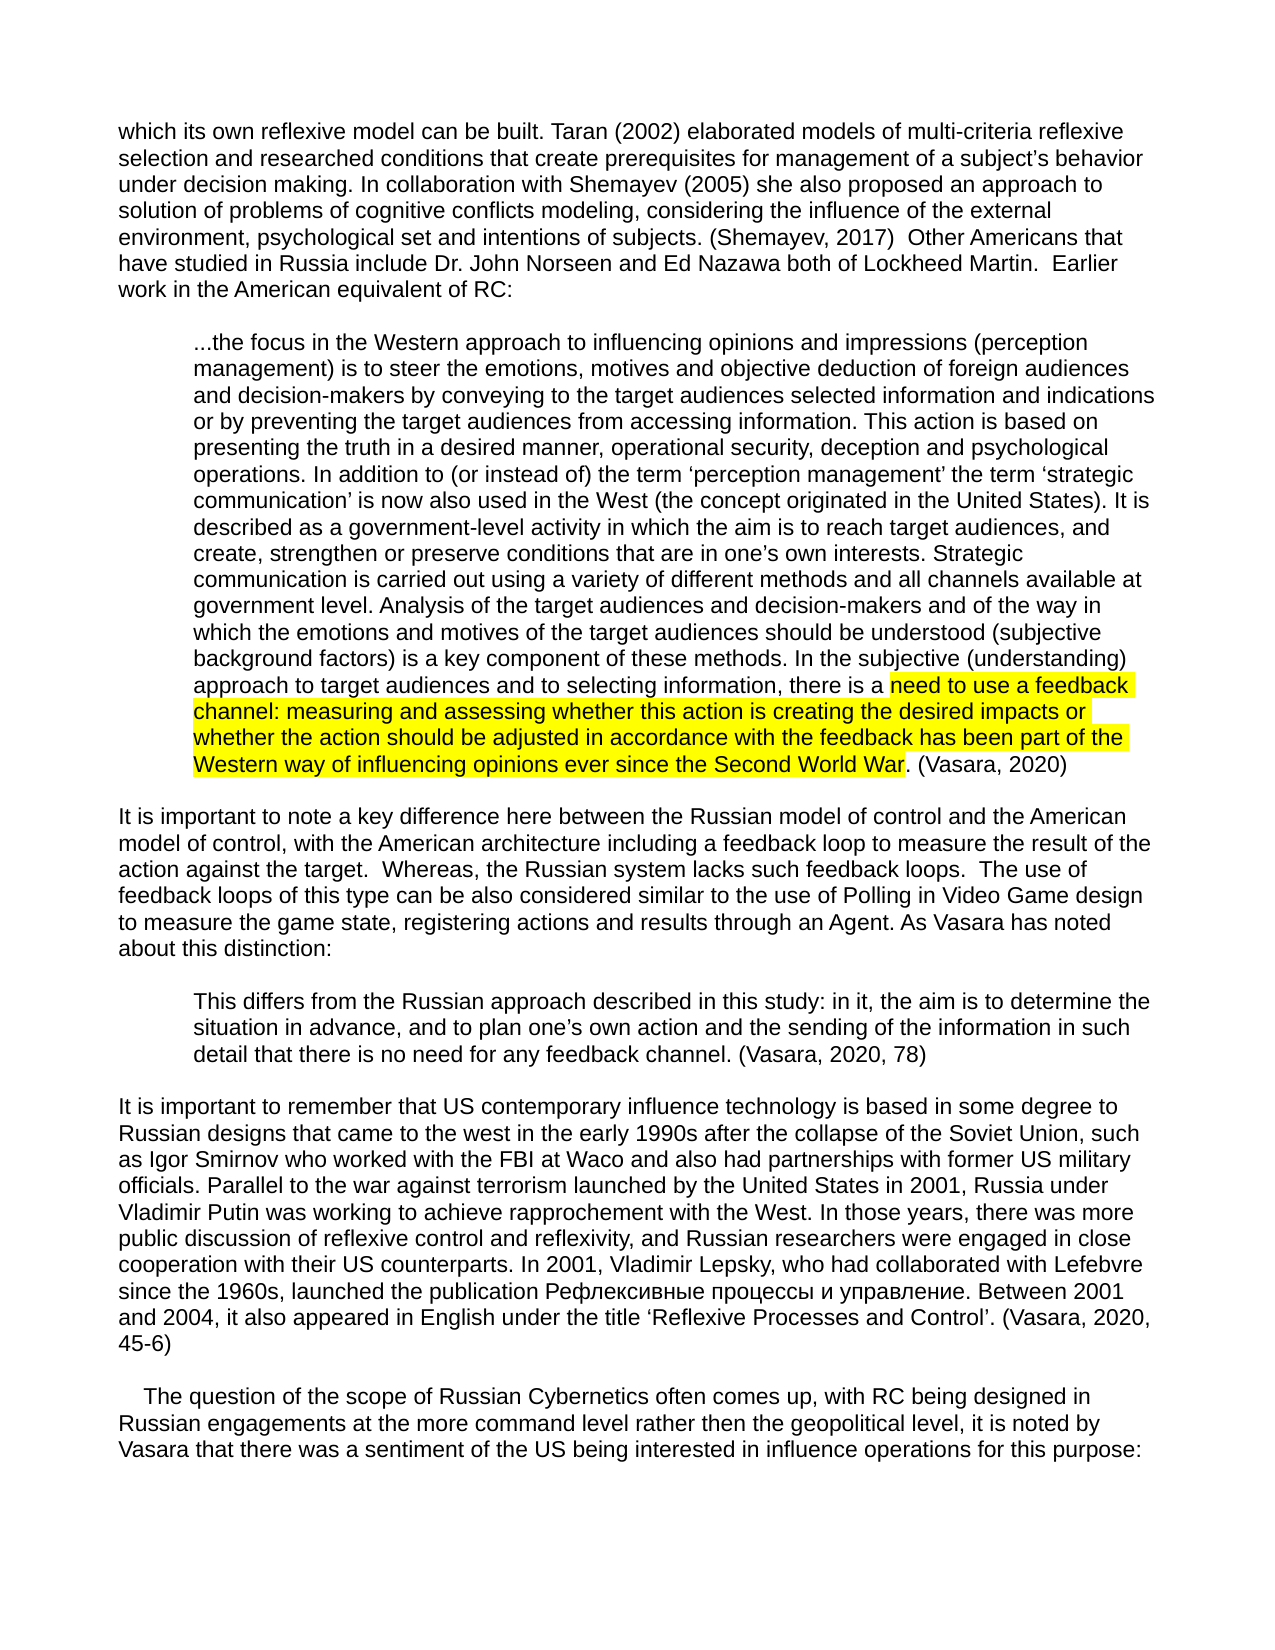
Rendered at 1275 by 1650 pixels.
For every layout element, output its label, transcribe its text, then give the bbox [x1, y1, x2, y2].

text It is important to note a key difference here between the Russian model of control and the American model of control, with the American architecture including a feedback loop to measure the result of the action against the target. Whereas, the Russian system lacks such feedback loops. The use of feedback loops of this type can be also considered similar to the use of Polling in Video Game design to measure the game state, registering actions and results through an Agent. As Vasara has noted about this distinction: [118, 803, 1157, 961]
text which its own reflexive model can be built. Taran (2002) elaborated models of multi-criteria reflexive selection and researched conditions that create prerequisites for management of a subject’s behavior under decision making. In collaboration with Shemayev (2005) she also proposed an approach to solution of problems of cognitive conflicts modeling, considering the influence of the external environment, psychological set and intentions of subjects. (Shemayev, 2017) Other Americans that have studied in Russia include Dr. John Norseen and Ed Nazawa both of Lockheed Martin. Earlier work in the American equivalent of RC: [118, 118, 1157, 303]
text ...the focus in the Western approach to influencing opinions and impressions (perception management) is to steer the emotions, motives and objective deduction of foreign audiences and decision-makers by conveying to the target audiences selected information and indications or by preventing the target audiences from accessing information. This action is based on presenting the truth in a desired manner, operational security, deception and psychological operations. In addition to (or instead of) the term ‘perception management’ the term ‘strategic communication’ is now also used in the West (the concept originated in the United States). It is described as a government-level activity in which the aim is to reach target audiences, and create, strengthen or preserve conditions that are in one’s own interests. Strategic communication is carried out using a variety of different methods and all channels available at government level. Analysis of the target audiences and decision-makers and of the way in which the emotions and motives of the target audiences should be understood (subjective background factors) is a key component of these methods. In the subjective (understanding) approach to target audiences and to selecting information, there is a need to use a feedback channel: measuring and assessing whether this action is creating the desired impacts or whether the action should be adjusted in accordance with the feedback has been part of the Western way of influencing opinions ever since the Second World War. (Vasara, 2020) [193, 329, 1157, 777]
text The question of the scope of Russian Cybernetics often comes up, with RC being designed in Russian engagements at the more command level rather then the geopolitical level, it is noted by Vasara that there was a sentiment of the US being interested in influence operations for this purpose: [118, 1383, 1157, 1462]
text This differs from the Russian approach described in this study: in it, the aim is to determine the situation in advance, and to plan one’s own action and the sending of the information in such detail that there is no need for any feedback channel. (Vasara, 2020, 78) [193, 988, 1157, 1067]
text It is important to remember that US contemporary influence technology is based in some degree to Russian designs that came to the west in the early 1990s after the collapse of the Soviet Union, such as Igor Smirnov who worked with the FBI at Waco and also had partnerships with former US military officials. Parallel to the war against terrorism launched by the United States in 2001, Russia under Vladimir Putin was working to achieve rapprochement with the West. In those years, there was more public discussion of reflexive control and reflexivity, and Russian researchers were engaged in close cooperation with their US counterparts. In 2001, Vladimir Lepsky, who had collaborated with Lefebvre since the 1960s, launched the publication Рефлексивные процессы и управление. Between 2001 and 2004, it also appeared in English under the title ‘Reflexive Processes and Control’. (Vasara, 2020, 45-6) [118, 1093, 1157, 1357]
